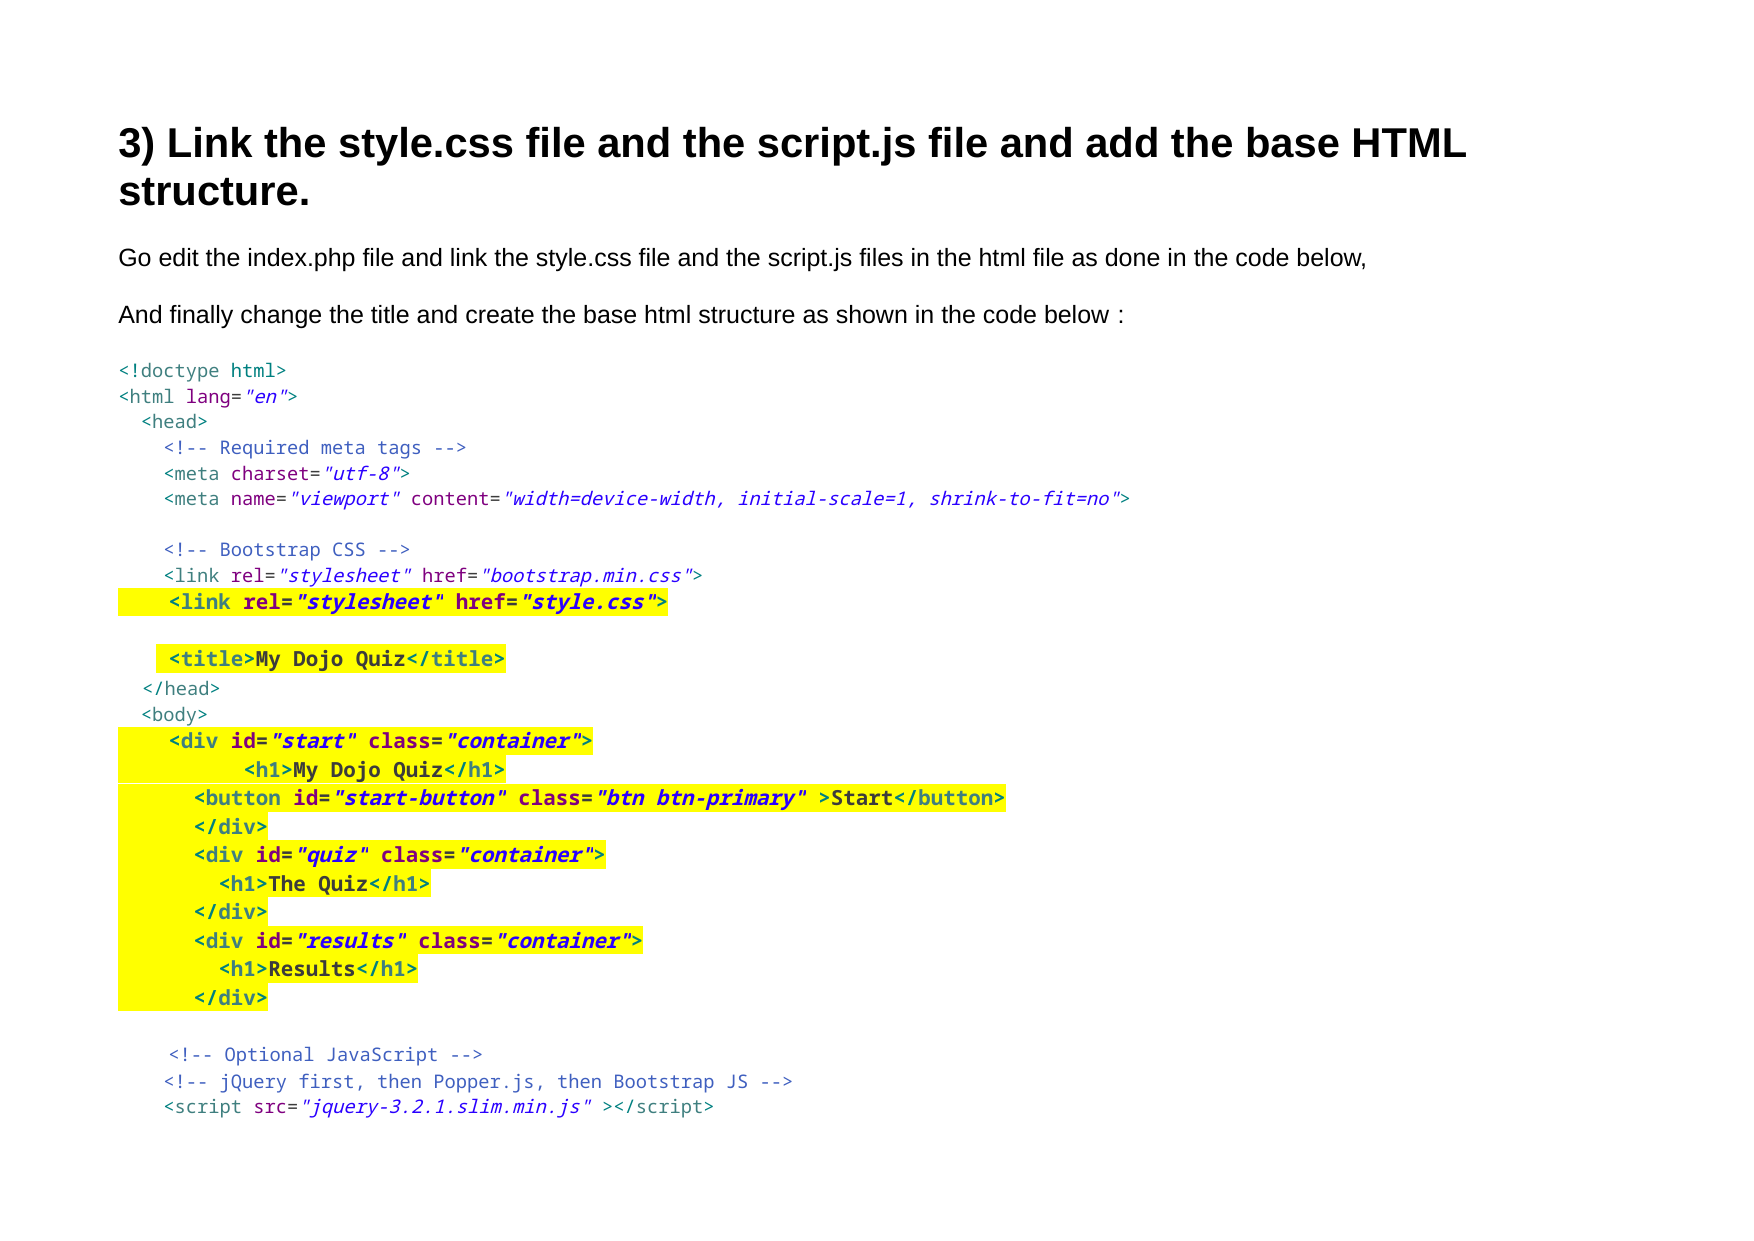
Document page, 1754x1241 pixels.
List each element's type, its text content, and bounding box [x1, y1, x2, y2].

text <head> [118, 409, 1636, 434]
text <div id="start" class="container"> [118, 727, 1636, 755]
text <link rel="stylesheet" href="style.css"> [118, 587, 1636, 616]
text <link rel="stylesheet" href="bootstrap.min.css"> [118, 562, 1636, 587]
text <!-- Required meta tags --> [118, 434, 1636, 460]
text <div id="results" class="container"> [118, 926, 1636, 954]
text <meta charset="utf-8"> [118, 460, 1636, 485]
text <!-- Optional JavaScript --> [118, 1039, 1636, 1068]
text <div id="quiz" class="container"> [118, 840, 1636, 869]
text <html lang="en"> [118, 383, 1636, 409]
text Go edit the index.php file and link the style.css file and the script.js files in the html file as done in the code below, [118, 243, 1636, 271]
text <!-- jQuery first, then Popper.js, then Bootstrap JS --> [118, 1068, 1636, 1093]
text <title>My Dojo Quiz</title> [118, 644, 1636, 673]
text 3) Link the style.css file and the script.js file and add the base HTML structure. [118, 118, 1636, 214]
text </div> [118, 897, 1636, 926]
text </div> [118, 983, 1636, 1011]
text </div> [118, 812, 1636, 840]
text <!-- Bootstrap CSS --> [118, 536, 1636, 562]
text And finally change the title and create the base html structure as shown in the code below : [118, 300, 1636, 329]
text <button id="start-button" class="btn btn-primary" >Start</button> [118, 783, 1636, 812]
text <script src="jquery-3.2.1.slim.min.js" ></script> [118, 1093, 1636, 1119]
text <h1>Results</h1> [118, 954, 1636, 983]
text <body> [118, 701, 1636, 727]
text <!doctype html> [118, 358, 1636, 383]
text </head> [118, 673, 1636, 701]
text <meta name="viewport" content="width=device-width, initial-scale=1, shrink-to-fit=no"> [118, 485, 1636, 511]
text <h1>The Quiz</h1> [118, 869, 1636, 897]
text <h1>My Dojo Quiz</h1> [118, 755, 1636, 783]
